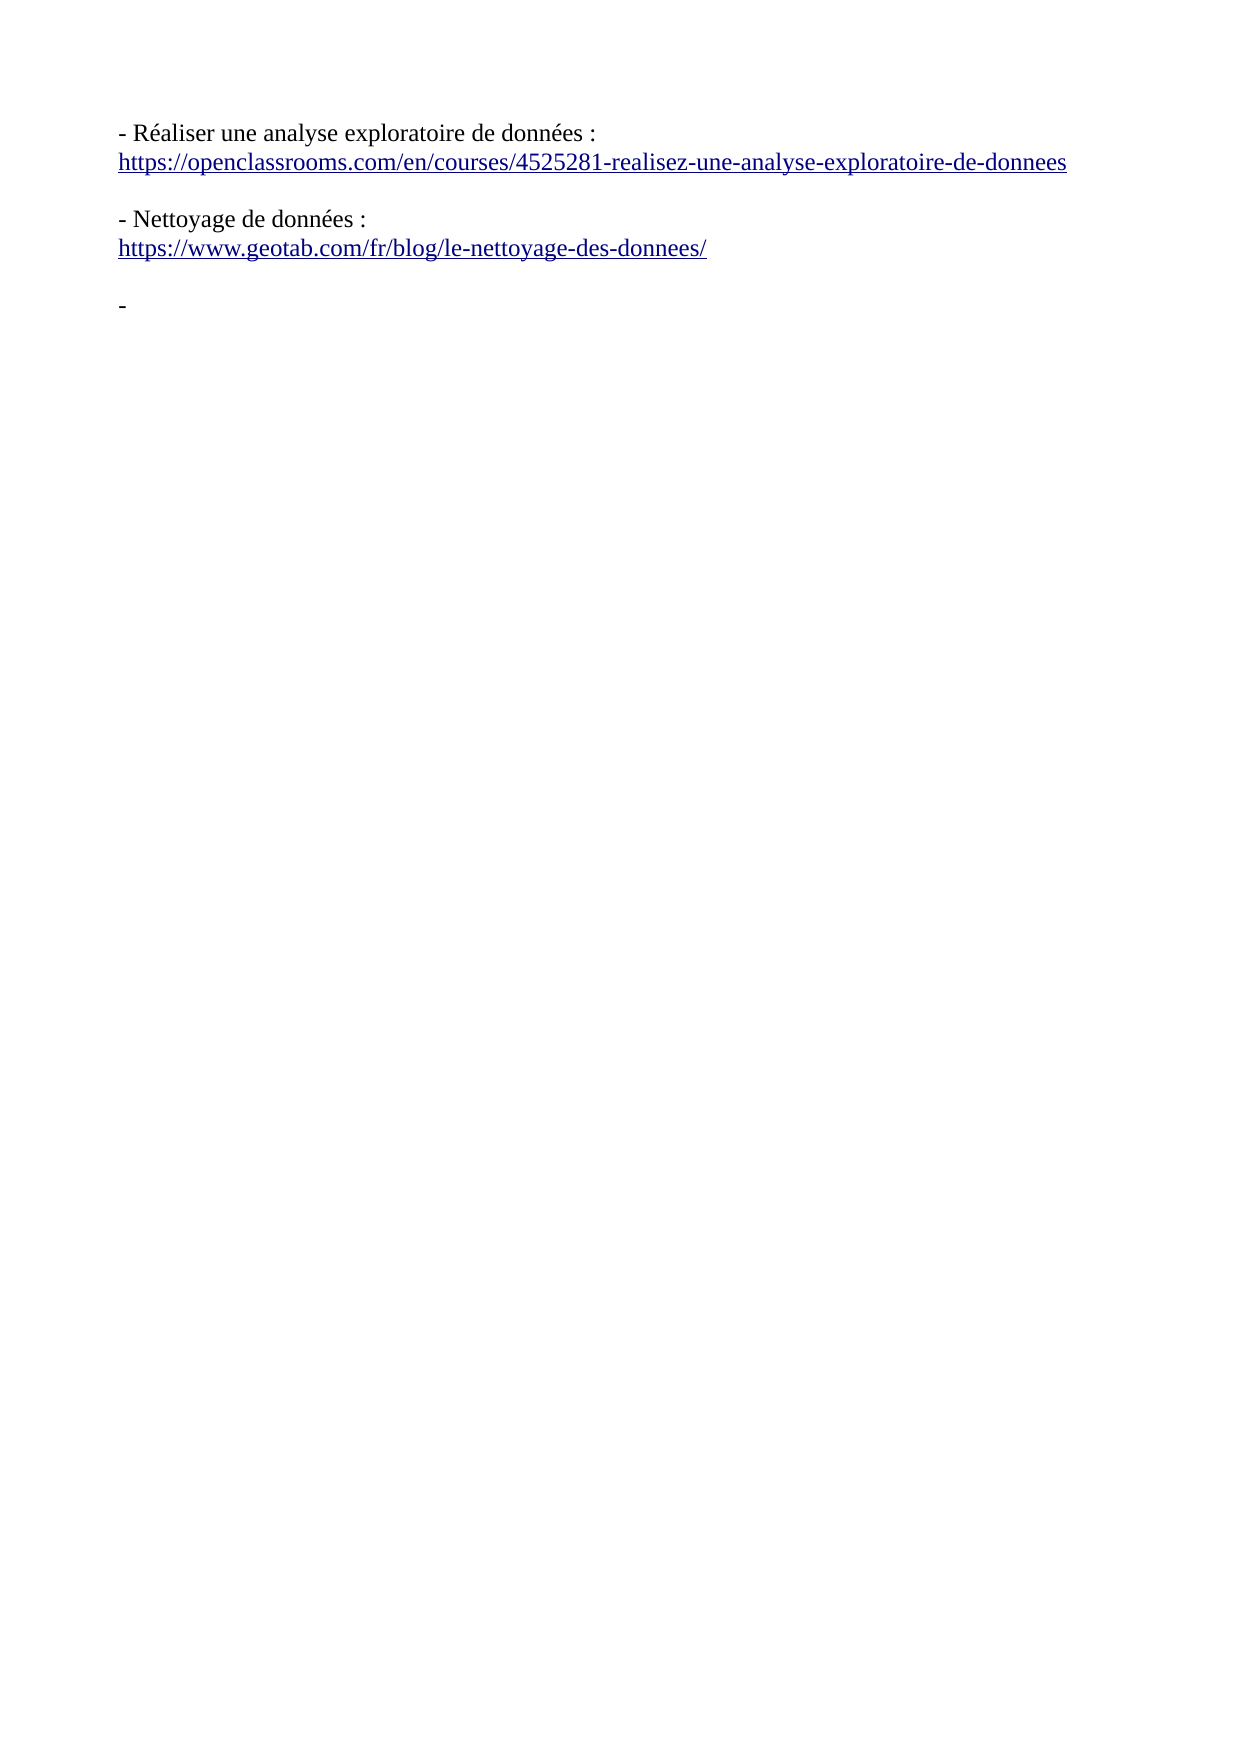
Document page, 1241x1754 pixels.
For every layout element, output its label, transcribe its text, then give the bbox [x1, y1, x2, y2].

text - Nettoyage de données : [118, 204, 1122, 233]
text - [118, 291, 1122, 319]
text https://www.geotab.com/fr/blog/le-nettoyage-des-donnees/ [118, 233, 1122, 262]
text - Réaliser une analyse exploratoire de données : [118, 118, 1122, 147]
text https://openclassrooms.com/en/courses/4525281-realisez-une-analyse-exploratoire-de-donnees [118, 147, 1122, 176]
